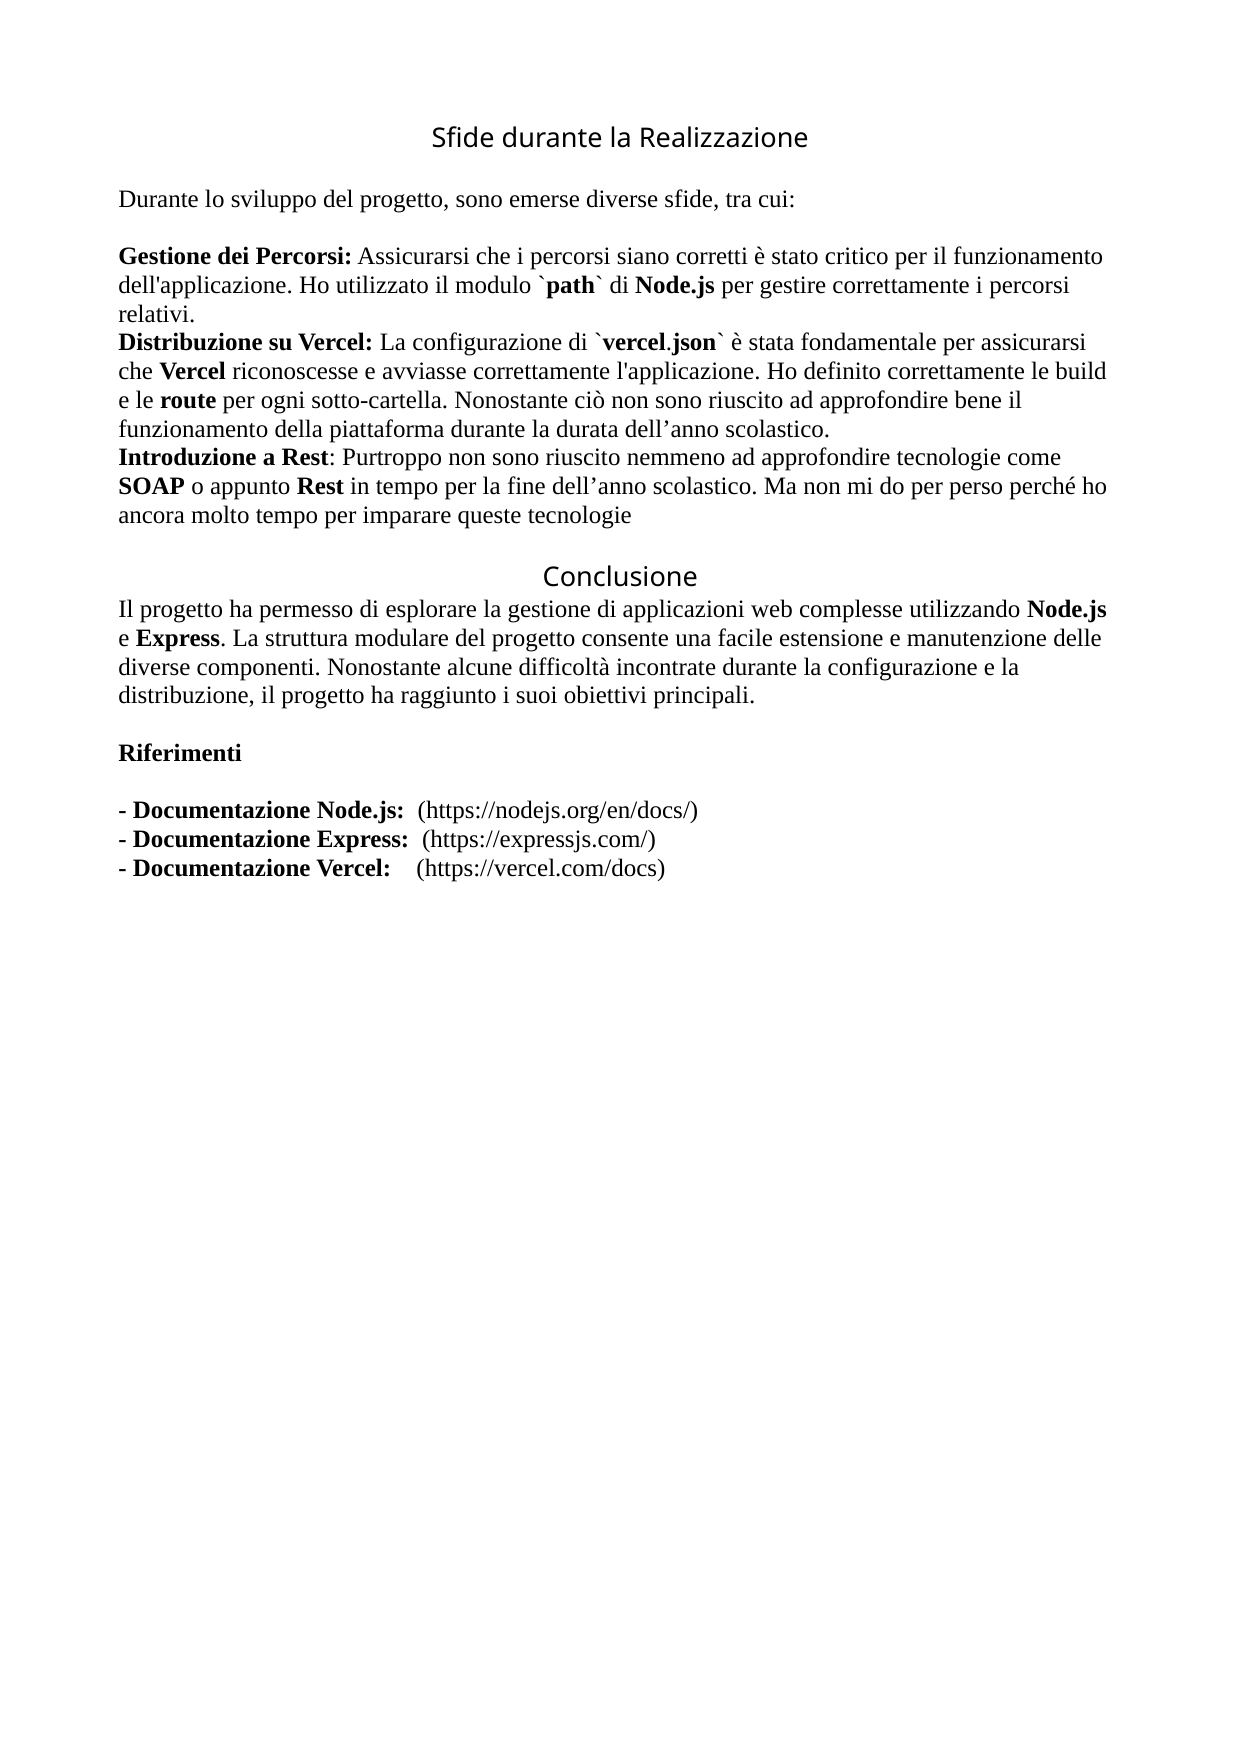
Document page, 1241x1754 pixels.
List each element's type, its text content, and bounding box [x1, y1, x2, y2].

text Riferimenti [118, 738, 1122, 767]
text Sfide durante la Realizzazione [118, 118, 1122, 155]
text Il progetto ha permesso di esplorare la gestione di applicazioni web complesse utilizzando Node.js e Express. La struttura modulare del progetto consente una facile estensione e manutenzione delle diverse componenti. Nonostante alcune difficoltà incontrate durante la configurazione e la distribuzione, il progetto ha raggiunto i suoi obiettivi principali. [118, 594, 1122, 709]
text Durante lo sviluppo del progetto, sono emerse diverse sfide, tra cui: [118, 184, 1122, 212]
text - Documentazione Express: (https://expressjs.com/) [118, 824, 1122, 853]
text Introduzione a Rest: Purtroppo non sono riuscito nemmeno ad approfondire tecnologie come SOAP o appunto Rest in tempo per la fine dell’anno scolastico. Ma non mi do per perso perché ho ancora molto tempo per imparare queste tecnologie [118, 442, 1122, 529]
text - Documentazione Node.js: (https://nodejs.org/en/docs/) [118, 796, 1122, 824]
text Gestione dei Percorsi: Assicurarsi che i percorsi siano corretti è stato critico per il funzionamento dell'applicazione. Ho utilizzato il modulo `path` di Node.js per gestire correttamente i percorsi relativi. [118, 241, 1122, 327]
text Conclusione [118, 557, 1122, 594]
text - Documentazione Vercel: (https://vercel.com/docs) [118, 853, 1122, 882]
text Distribuzione su Vercel: La configurazione di `vercel.json` è stata fondamentale per assicurarsi che Vercel riconoscesse e avviasse correttamente l'applicazione. Ho definito correttamente le build e le route per ogni sotto-cartella. Nonostante ciò non sono riuscito ad approfondire bene il funzionamento della piattaforma durante la durata dell’anno scolastico. [118, 327, 1122, 442]
